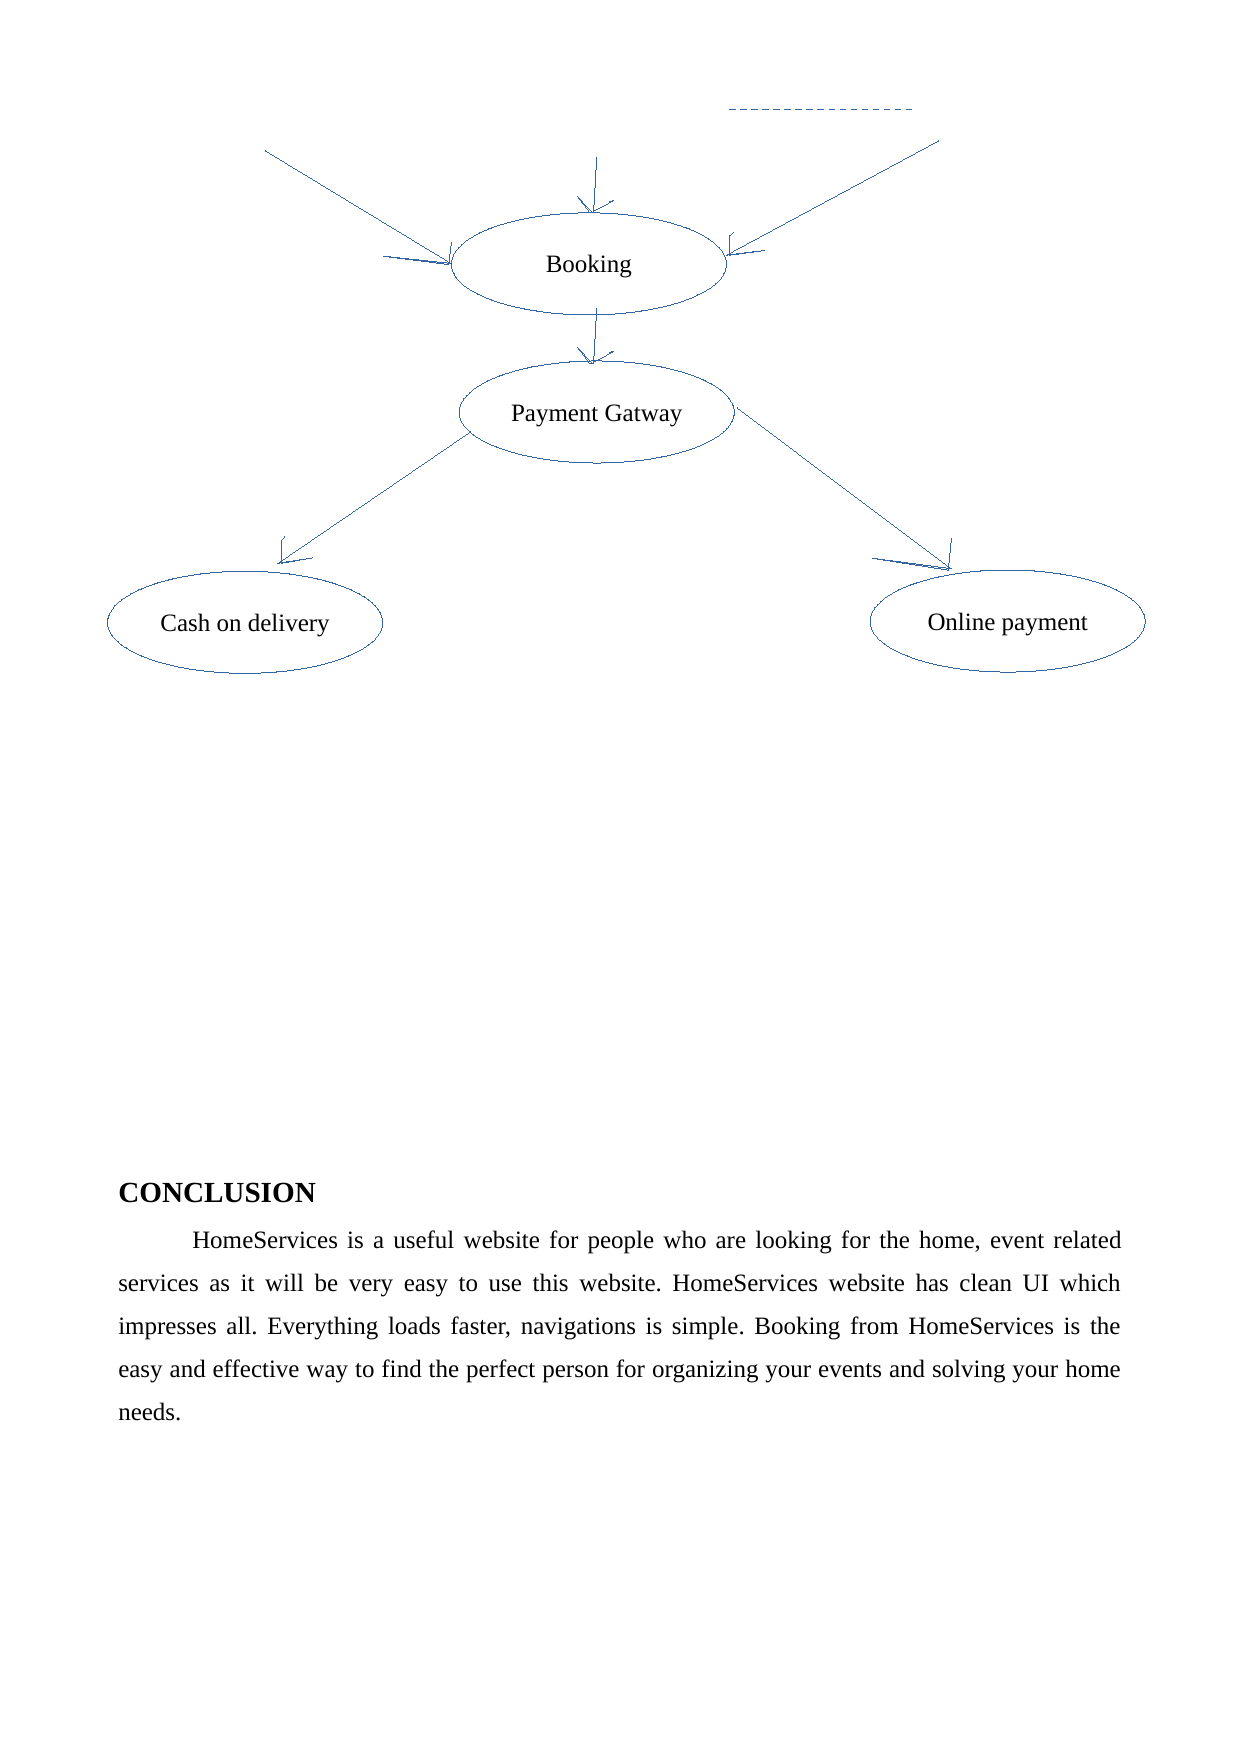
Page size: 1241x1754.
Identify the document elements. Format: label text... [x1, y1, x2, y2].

text CONCLUSION [118, 1175, 1122, 1208]
text HomeServices is a useful website for people who are looking for the home, event related services as it will be very easy to use this website. HomeServices website has clean UI which impresses all. Everything loads faster, navigations is simple. Booking from HomeServices is the easy and effective way to find the perfect person for organizing your events and solving your home needs. [118, 1225, 1122, 1426]
